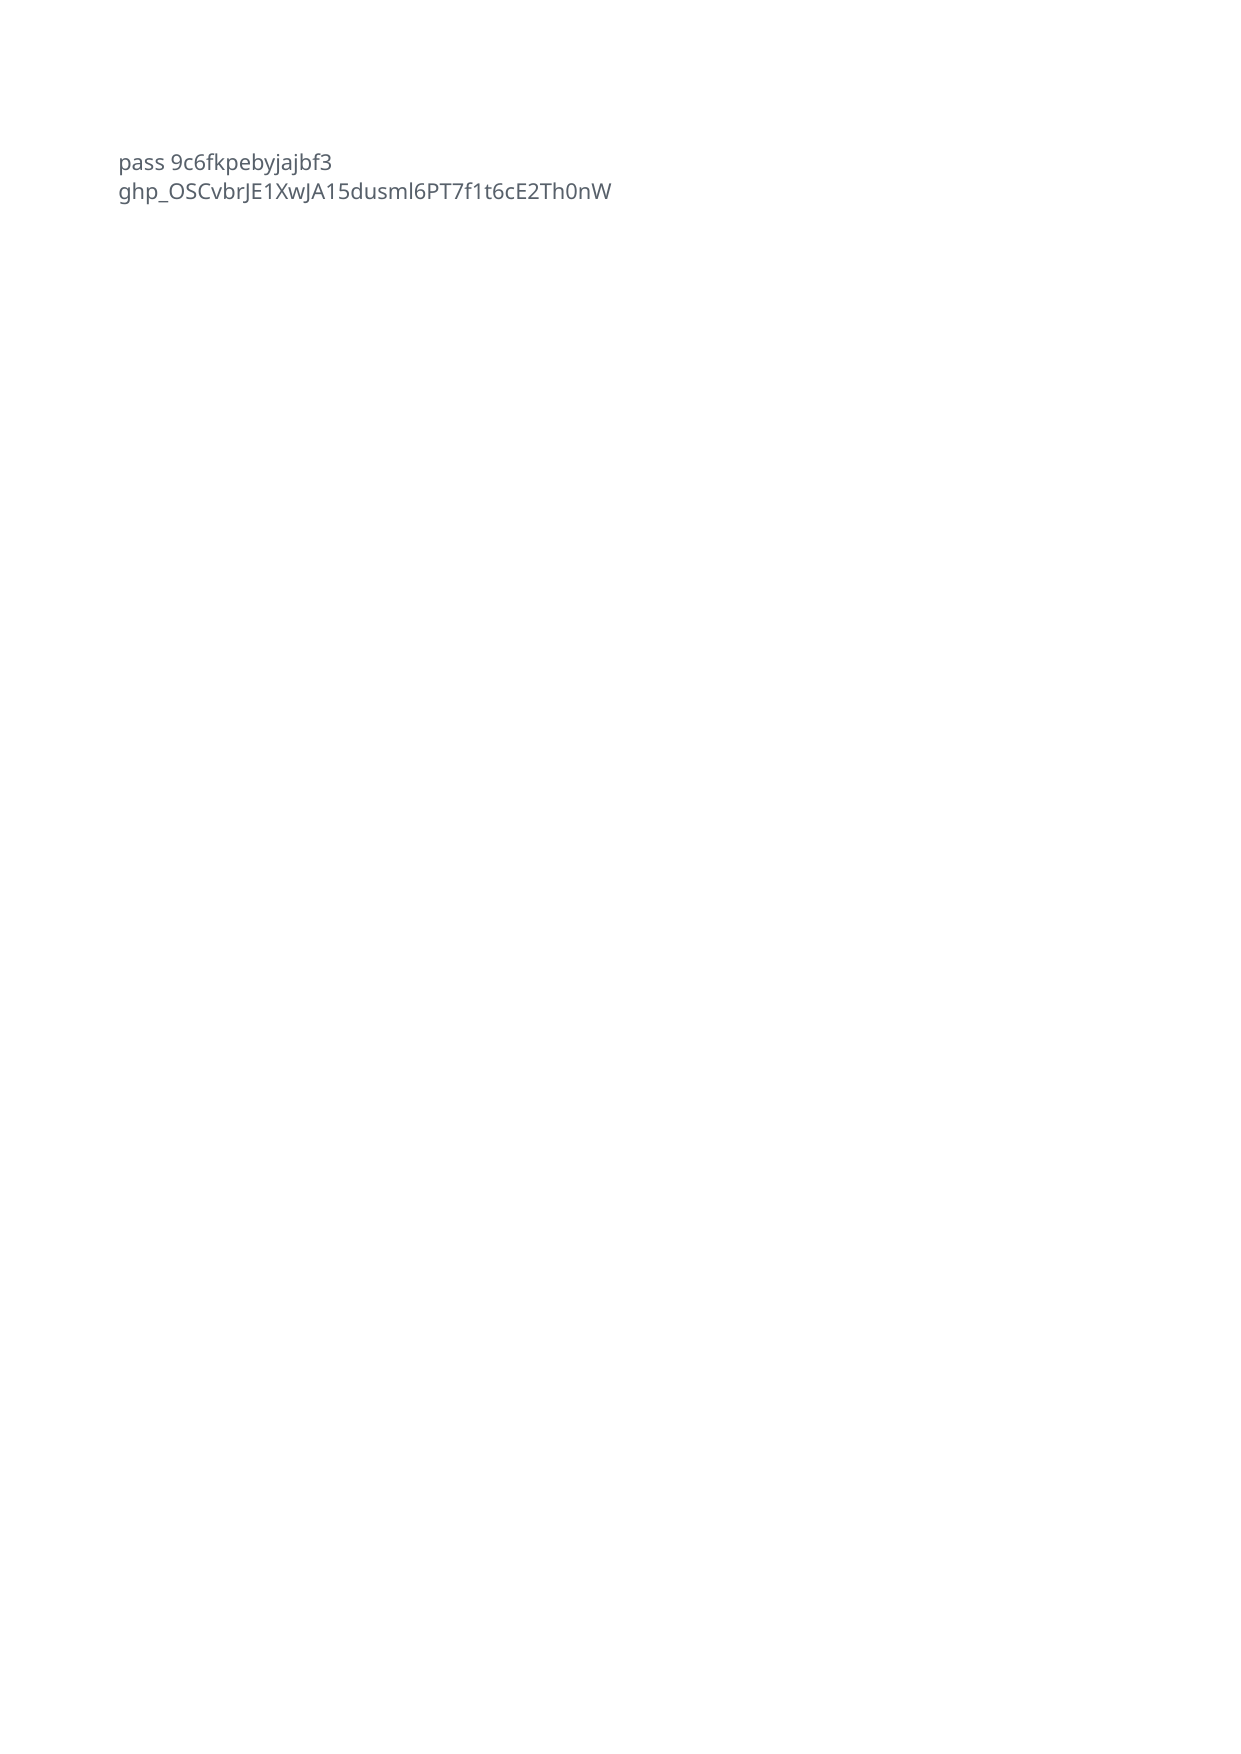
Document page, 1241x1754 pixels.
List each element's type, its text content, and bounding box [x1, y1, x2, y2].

text pass 9c6fkpebyjajbf3 [118, 146, 1122, 176]
text 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 [118, 176, 1122, 206]
